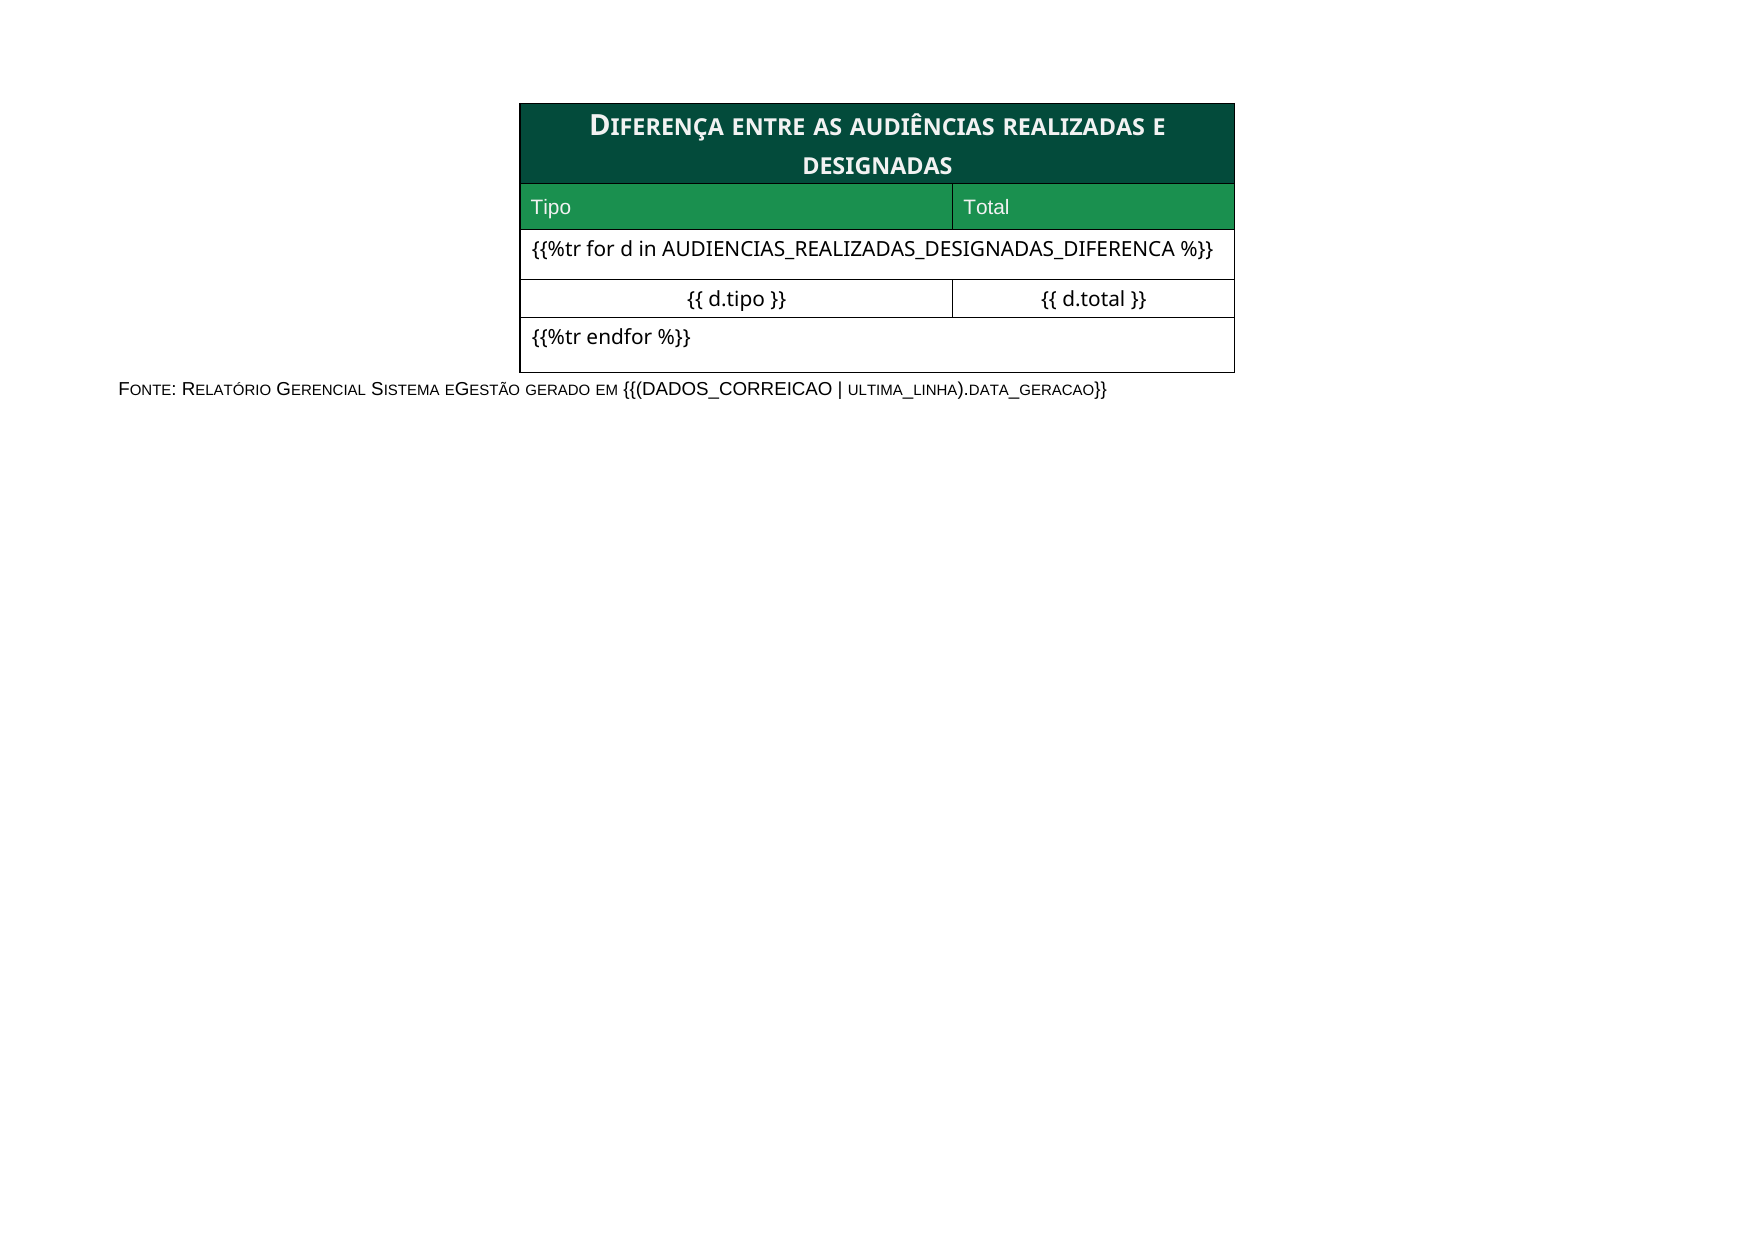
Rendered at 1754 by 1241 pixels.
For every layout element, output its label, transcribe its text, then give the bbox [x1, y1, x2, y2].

table_cell {{ d.total }} [953, 280, 1234, 317]
table_cell {{%tr endfor %}} [521, 318, 1234, 372]
table_cell {{ d.tipo }} [521, 280, 952, 317]
text Fonte: Relatório Gerencial Sistema eGestão gerado em {{(DADOS_CORREICAO | ultima_linha).data_geracao}} [118, 377, 1636, 399]
table_cell Total [953, 184, 1234, 229]
table_cell Tipo [521, 184, 952, 229]
table_header Diferença entre as audiências realizadas e designadas [521, 104, 1234, 183]
table_cell {{%tr for d in AUDIENCIAS_REALIZADAS_DESIGNADAS_DIFERENCA %}} [521, 230, 1234, 279]
